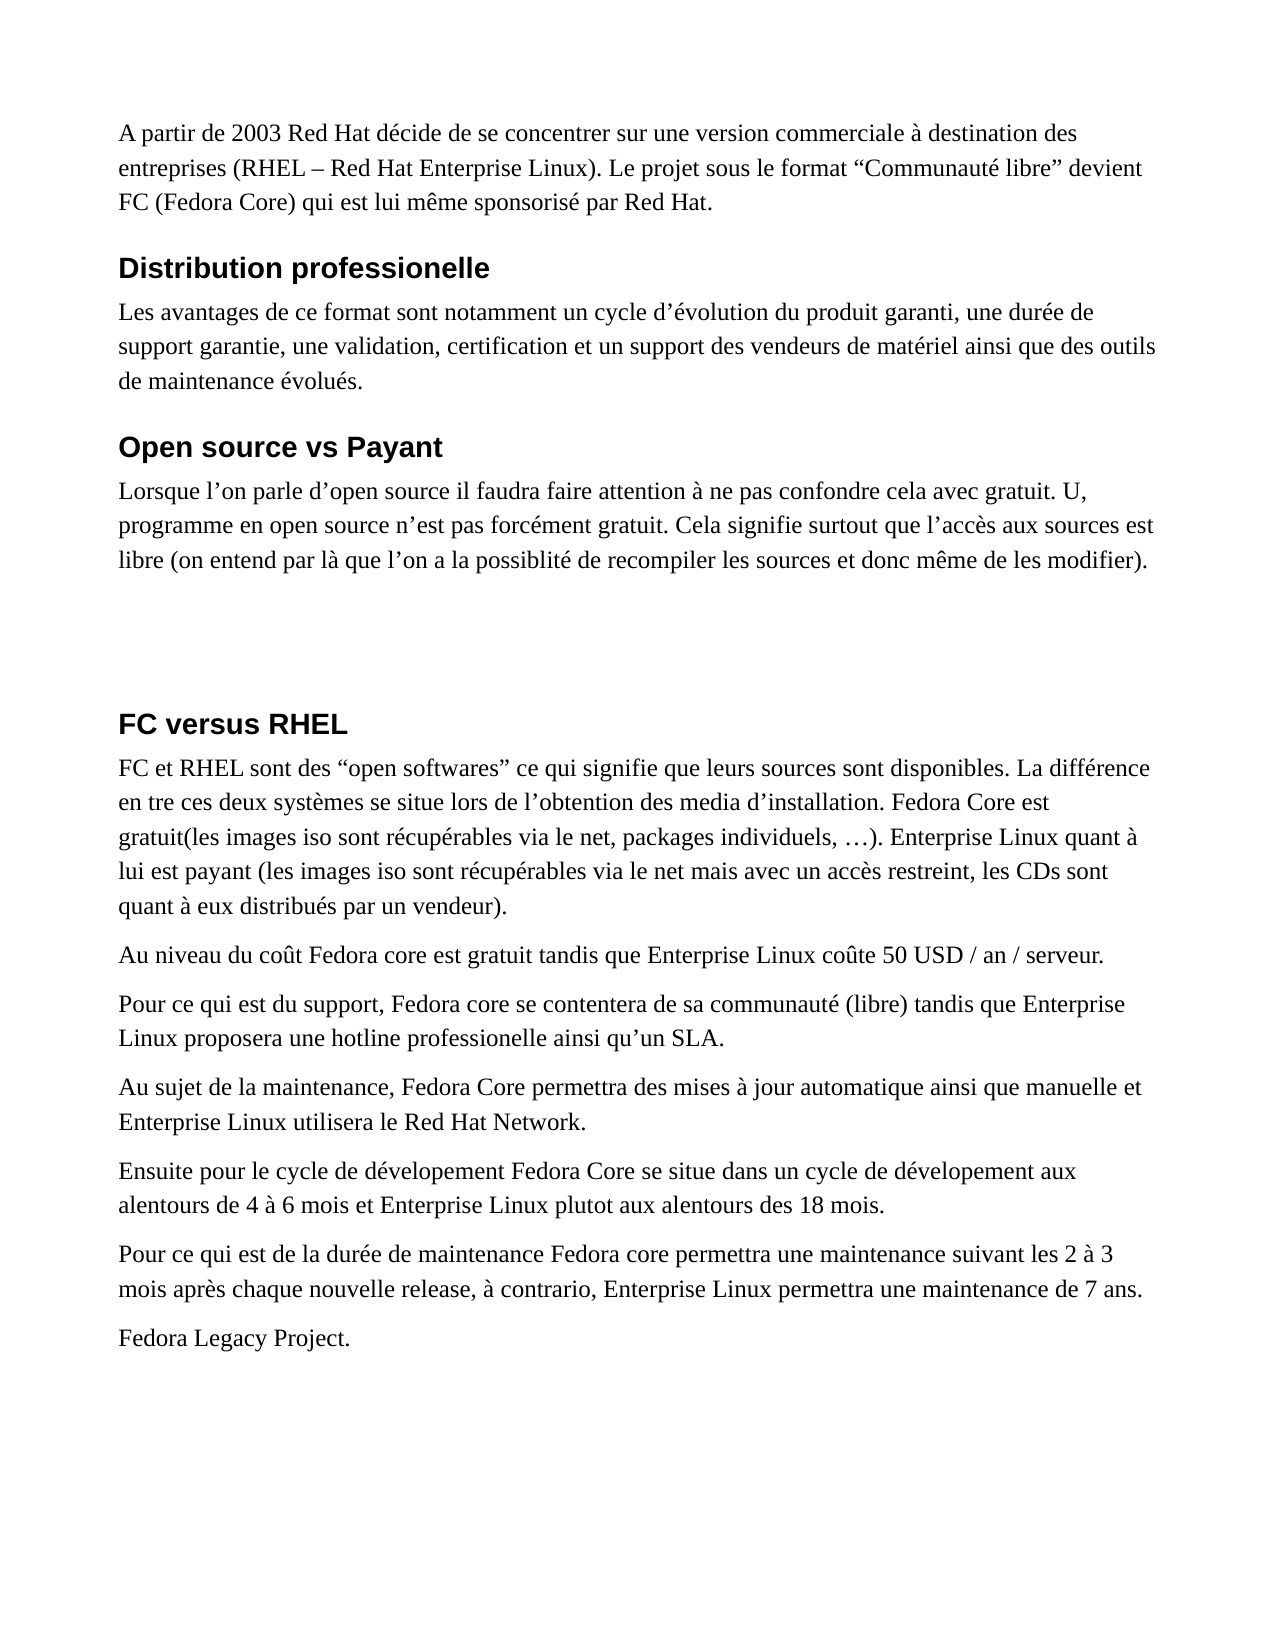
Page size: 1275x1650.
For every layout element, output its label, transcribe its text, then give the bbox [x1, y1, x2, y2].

text Pour ce qui est de la durée de maintenance Fedora core permettra une maintenance suivant les 2 à 3 mois après chaque nouvelle release, à contrario, Enterprise Linux permettra une maintenance de 7 ans. [118, 1239, 1157, 1303]
subtitle FC versus RHEL [118, 707, 1157, 740]
text FC et RHEL sont des “open softwares” ce qui signifie que leurs sources sont disponibles. La différence en tre ces deux systèmes se situe lors de l’obtention des media d’installation. Fedora Core est gratuit(les images iso sont récupérables via le net, packages individuels, …). Enterprise Linux quant à lui est payant (les images iso sont récupérables via le net mais avec un accès restreint, les CDs sont quant à eux distribués par un vendeur). [118, 753, 1157, 919]
subtitle Distribution professionelle [118, 251, 1157, 284]
text Les avantages de ce format sont notamment un cycle d’évolution du produit garanti, une durée de support garantie, une validation, certification et un support des vendeurs de matériel ainsi que des outils de maintenance évolués. [118, 297, 1157, 395]
subtitle Open source vs Payant [118, 429, 1157, 463]
text A partir de 2003 Red Hat décide de se concentrer sur une version commerciale à destination des entreprises (RHEL – Red Hat Enterprise Linux). Le projet sous le format “Communauté libre” devient FC (Fedora Core) qui est lui même sponsorisé par Red Hat. [118, 118, 1157, 216]
text Au sujet de la maintenance, Fedora Core permettra des mises à jour automatique ainsi que manuelle et Enterprise Linux utilisera le Red Hat Network. [118, 1072, 1157, 1136]
text Lorsque l’on parle d’open source il faudra faire attention à ne pas confondre cela avec gratuit. U, programme en open source n’est pas forcément gratuit. Cela signifie surtout que l’accès aux sources est libre (on entend par là que l’on a la possiblité de recompiler les sources et donc même de les modifier). [118, 476, 1157, 573]
text Fedora Legacy Project. [118, 1323, 1157, 1352]
text Au niveau du coût Fedora core est gratuit tandis que Enterprise Linux coûte 50 USD / an / serveur. [118, 940, 1157, 968]
text Ensuite pour le cycle de dévelopement Fedora Core se situe dans un cycle de dévelopement aux alentours de 4 à 6 mois et Enterprise Linux plutot aux alentours des 18 mois. [118, 1156, 1157, 1219]
text Pour ce qui est du support, Fedora core se contentera de sa communauté (libre) tandis que Enterprise Linux proposera une hotline professionelle ainsi qu’un SLA. [118, 989, 1157, 1052]
